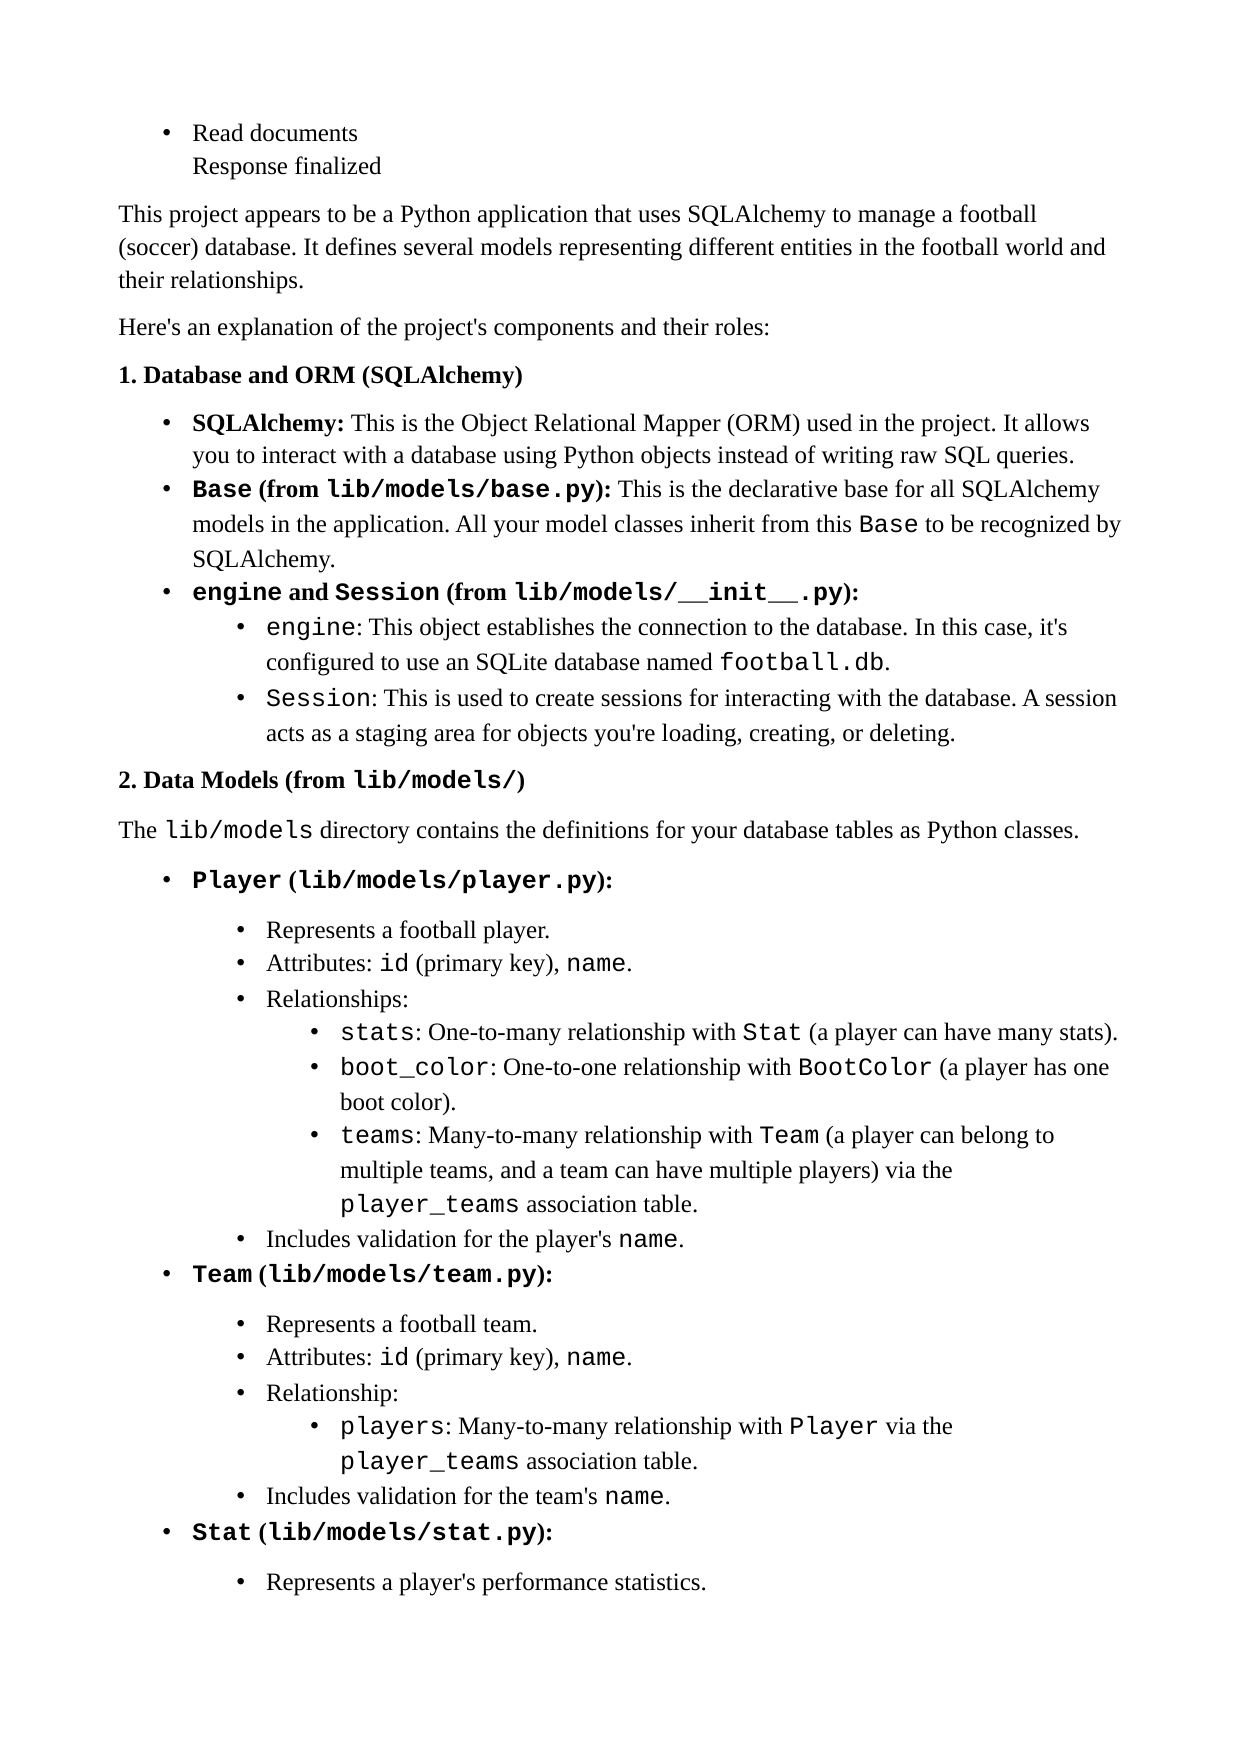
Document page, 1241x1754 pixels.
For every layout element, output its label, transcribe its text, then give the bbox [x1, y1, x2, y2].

list Player (lib/models/player.py): [162, 866, 1122, 896]
text Here's an explanation of the project's components and their roles: [118, 312, 1122, 341]
list Represents a football player. [236, 916, 1122, 944]
list Represents a player's performance statistics. [236, 1567, 1122, 1596]
list Relationships: [236, 984, 1122, 1013]
list Response finalized [162, 151, 1122, 180]
list Stat (lib/models/stat.py): [162, 1517, 1122, 1548]
list teams: Many-to-many relationship with Team (a player can belong to multiple teams, and a team can have multiple players) via the player_teams association table. [310, 1121, 1122, 1219]
list Includes validation for the team's name. [236, 1481, 1122, 1512]
text 1. Database and ORM (SQLAlchemy) [118, 360, 1122, 389]
list engine: This object establishes the connection to the database. In this case, it's configured to use an SQLite database named football.db. [236, 612, 1122, 678]
list Relationship: [236, 1378, 1122, 1407]
list Read documents [162, 118, 1122, 147]
text This project appears to be a Python application that uses SQLAlchemy to manage a football (soccer) database. It defines several models representing different entities in the football world and their relationships. [118, 199, 1122, 293]
text The lib/models directory contains the definitions for your database tables as Python classes. [118, 816, 1122, 846]
list stats: One-to-many relationship with Stat (a player can have many stats). [310, 1017, 1122, 1048]
list Represents a football team. [236, 1309, 1122, 1338]
list boot_color: One-to-one relationship with BootColor (a player has one boot color). [310, 1052, 1122, 1116]
list Attributes: id (primary key), name. [236, 1342, 1122, 1373]
list Team (lib/models/team.py): [162, 1259, 1122, 1290]
list players: Many-to-many relationship with Player via the player_teams association table. [310, 1411, 1122, 1477]
list Session: This is used to create sessions for interacting with the database. A session acts as a staging area for objects you're loading, creating, or deleting. [236, 683, 1122, 747]
list SQLAlchemy: This is the Object Relational Mapper (ORM) used in the project. It allows you to interact with a database using Python objects instead of writing raw SQL queries. [162, 408, 1122, 469]
list Base (from lib/models/base.py): This is the declarative base for all SQLAlchemy models in the application. All your model classes inherit from this Base to be recognized by SQLAlchemy. [162, 474, 1122, 573]
list Attributes: id (primary key), name. [236, 948, 1122, 979]
list Includes validation for the player's name. [236, 1224, 1122, 1255]
list engine and Session (from lib/models/__init__.py): [162, 577, 1122, 608]
text 2. Data Models (from lib/models/) [118, 766, 1122, 796]
